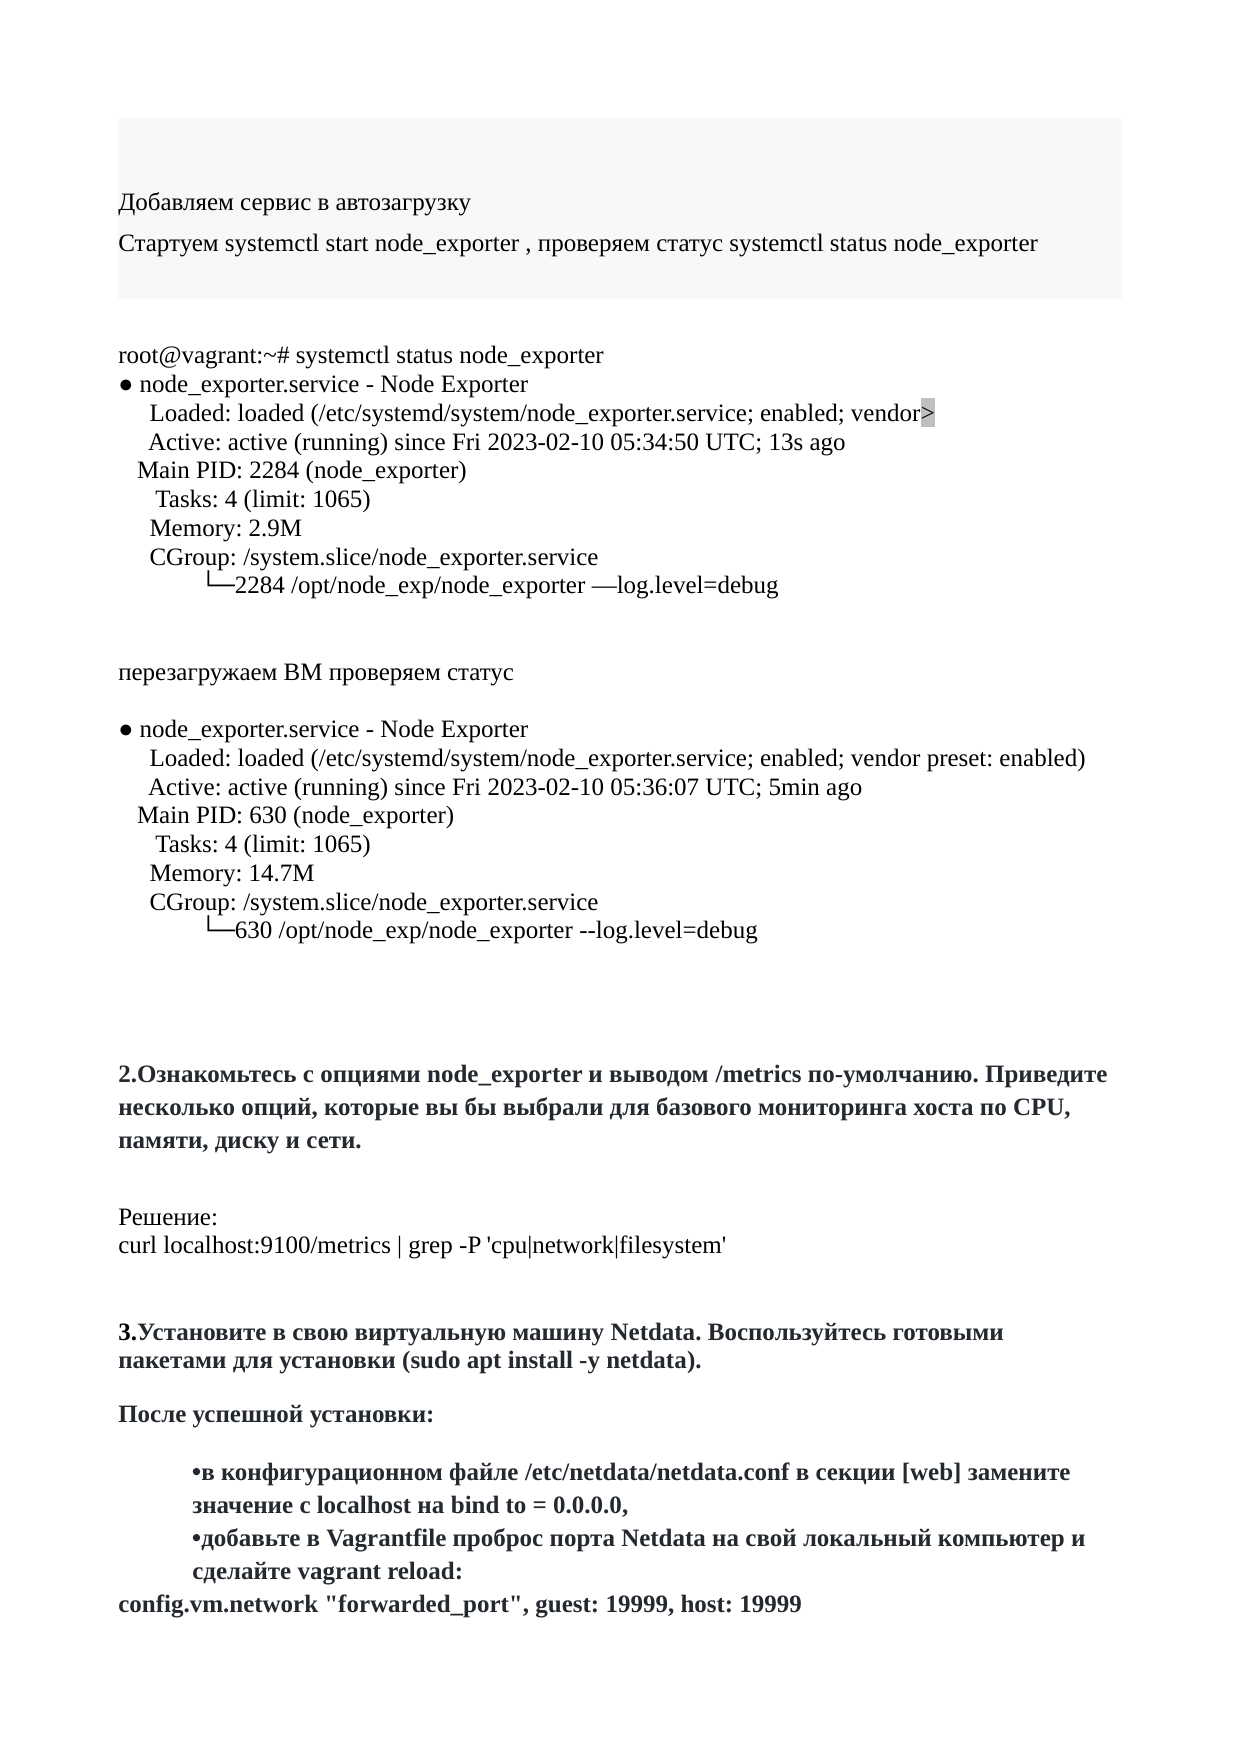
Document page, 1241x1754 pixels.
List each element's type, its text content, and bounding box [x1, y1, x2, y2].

text ● node_exporter.service - Node Exporter [118, 369, 1122, 398]
text └─630 /opt/node_exp/node_exporter --log.level=debug [118, 915, 1122, 944]
text ● node_exporter.service - Node Exporter [118, 714, 1122, 743]
text Стартуем systemctl start node_exporter , проверяем статус systemctl status node_exporter [118, 228, 1122, 257]
text config.vm.network "forwarded_port", guest: 19999, host: 19999 [118, 1589, 1122, 1618]
text Решение: [118, 1202, 1122, 1230]
list в конфигурационном файле /etc/netdata/netdata.conf в секции [web] замените значение с localhost на bind to = 0.0.0.0, [118, 1457, 1122, 1519]
text Memory: 14.7M [118, 858, 1122, 887]
text перезагружаем ВМ проверяем статус [118, 657, 1122, 685]
text Tasks: 4 (limit: 1065) [118, 829, 1122, 858]
text Active: active (running) since Fri 2023-02-10 05:36:07 UTC; 5min ago [118, 772, 1122, 800]
text 3.Установите в свою виртуальную машину Netdata. Воспользуйтесь готовыми пакетами для установки (sudo apt install -y netdata). [118, 1317, 1122, 1374]
text Tasks: 4 (limit: 1065) [118, 484, 1122, 513]
text Loaded: loaded (/etc/systemd/system/node_exporter.service; enabled; vendor preset: enabled) [118, 743, 1122, 772]
text Main PID: 630 (node_exporter) [118, 800, 1122, 829]
text Main PID: 2284 (node_exporter) [118, 455, 1122, 484]
text CGroup: /system.slice/node_exporter.service [118, 542, 1122, 570]
text Active: active (running) since Fri 2023-02-10 05:34:50 UTC; 13s ago [118, 427, 1122, 455]
text 2.Ознакомьтесь с опциями node_exporter и выводом /metrics по-умолчанию. Приведите несколько опций, которые вы бы выбрали для базового мониторинга хоста по CPU, памяти, диску и сети. [118, 1059, 1122, 1154]
text root@vagrant:~# systemctl status node_exporter [118, 312, 1122, 369]
list добавьте в Vagrantfile проброс порта Netdata на свой локальный компьютер и сделайте vagrant reload: [118, 1523, 1122, 1585]
text CGroup: /system.slice/node_exporter.service [118, 887, 1122, 915]
text Добавляем сервис в автозагрузку [118, 187, 1122, 215]
text curl localhost:9100/metrics | grep -P 'cpu|network|filesystem' [118, 1230, 1122, 1259]
text Memory: 2.9M [118, 513, 1122, 542]
text Loaded: loaded (/etc/systemd/system/node_exporter.service; enabled; vendor> [118, 398, 1122, 427]
text └─2284 /opt/node_exp/node_exporter —log.level=debug [118, 570, 1122, 599]
text После успешной установки: [118, 1399, 1122, 1428]
